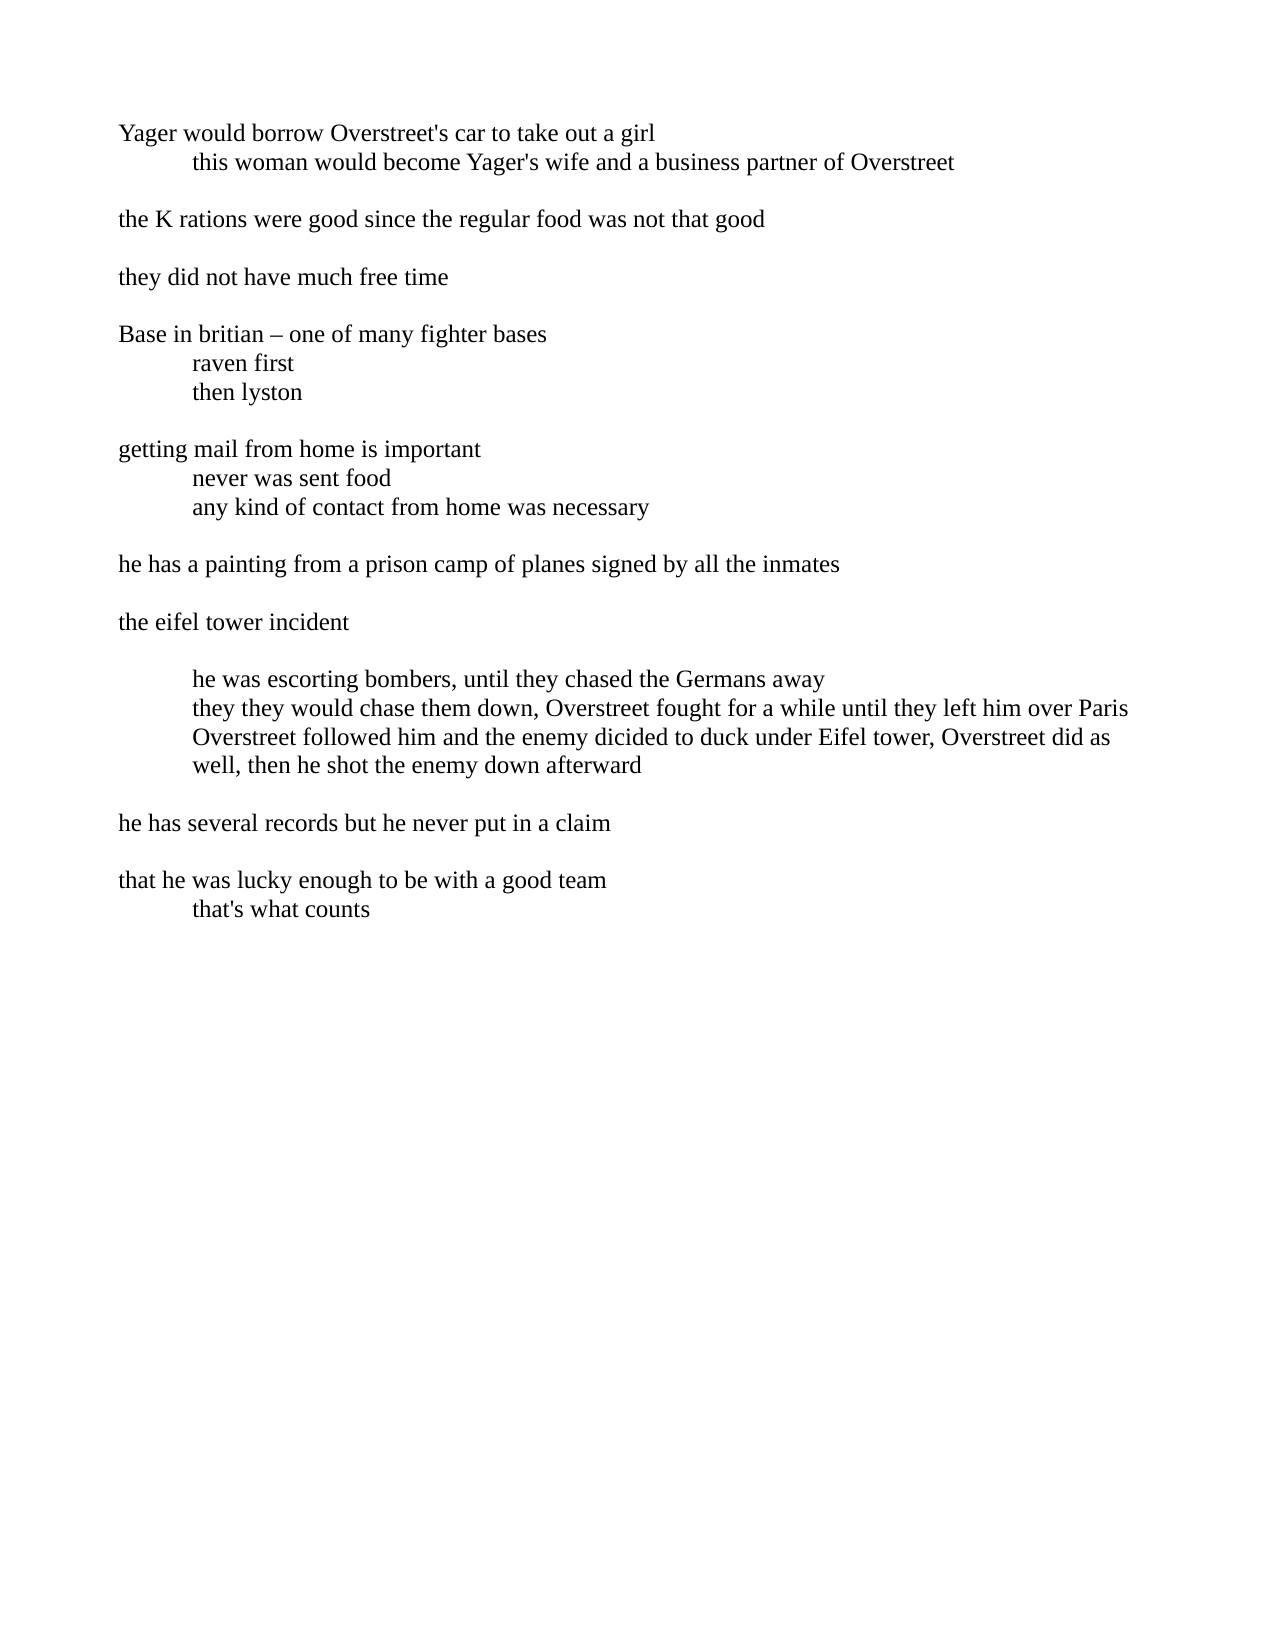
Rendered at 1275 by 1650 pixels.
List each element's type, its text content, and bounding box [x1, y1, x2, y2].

text the eifel tower incident [118, 607, 1157, 636]
text that's what counts [118, 894, 1157, 923]
text they did not have much free time [118, 262, 1157, 291]
text this woman would become Yager's wife and a business partner of Overstreet [118, 147, 1157, 176]
text Overstreet followed him and the enemy dicided to duck under Eifel tower, Overstreet did as well, then he shot the enemy down afterward [118, 722, 1157, 779]
text raven first [118, 348, 1157, 377]
text the K rations were good since the regular food was not that good [118, 204, 1157, 233]
text getting mail from home is important [118, 434, 1157, 463]
text any kind of contact from home was necessary [118, 492, 1157, 521]
text that he was lucky enough to be with a good team [118, 866, 1157, 894]
text then lyston [118, 377, 1157, 406]
text he has a painting from a prison camp of planes signed by all the inmates [118, 549, 1157, 578]
text never was sent food [118, 463, 1157, 492]
text he has several records but he never put in a claim [118, 808, 1157, 837]
text Base in britian – one of many fighter bases [118, 319, 1157, 348]
text he was escorting bombers, until they chased the Germans away [118, 664, 1157, 693]
text they they would chase them down, Overstreet fought for a while until they left him over Paris [118, 693, 1157, 722]
text Yager would borrow Overstreet's car to take out a girl [118, 118, 1157, 147]
